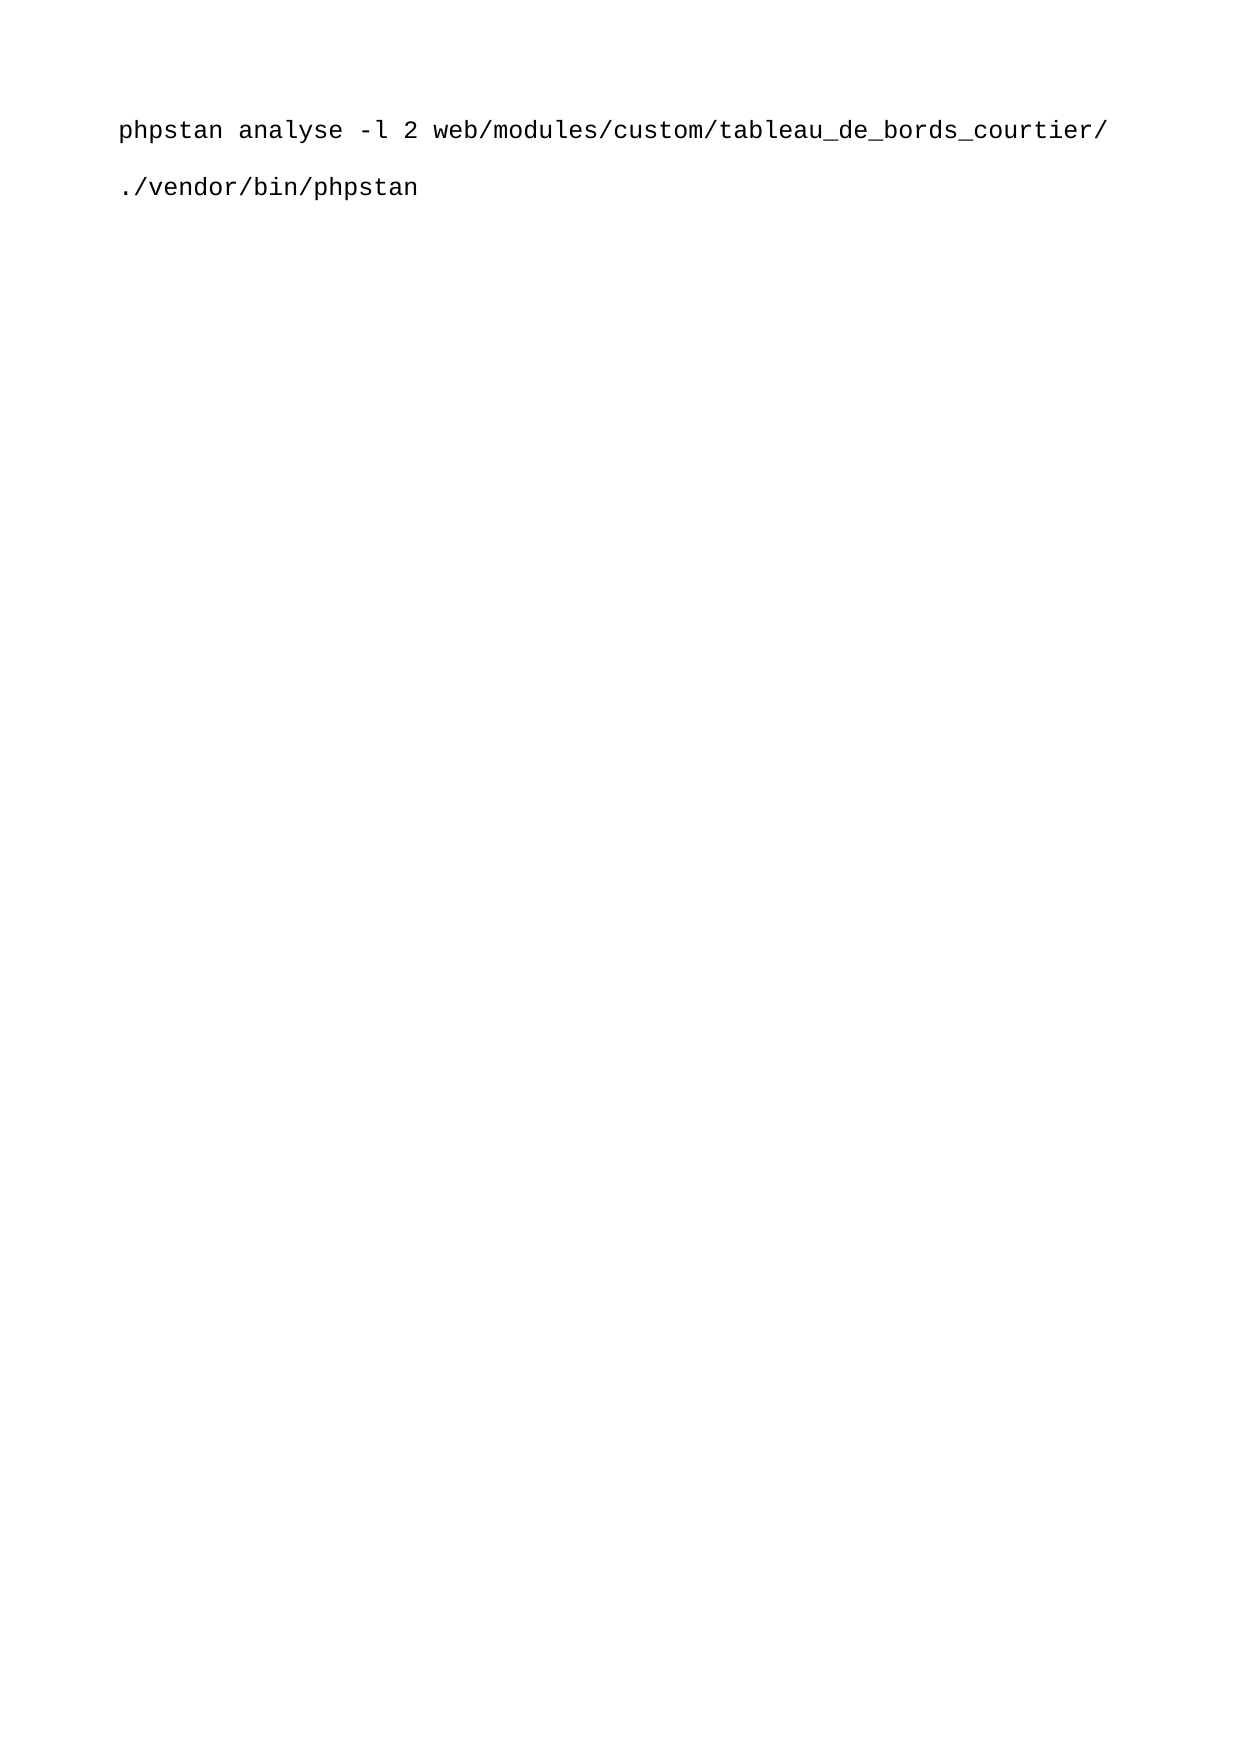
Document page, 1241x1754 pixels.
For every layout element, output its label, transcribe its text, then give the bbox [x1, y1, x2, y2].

text phpstan analyse -l 2 web/modules/custom/tableau_de_bords_courtier/ [118, 118, 1122, 146]
text ./vendor/bin/phpstan [118, 175, 1122, 203]
